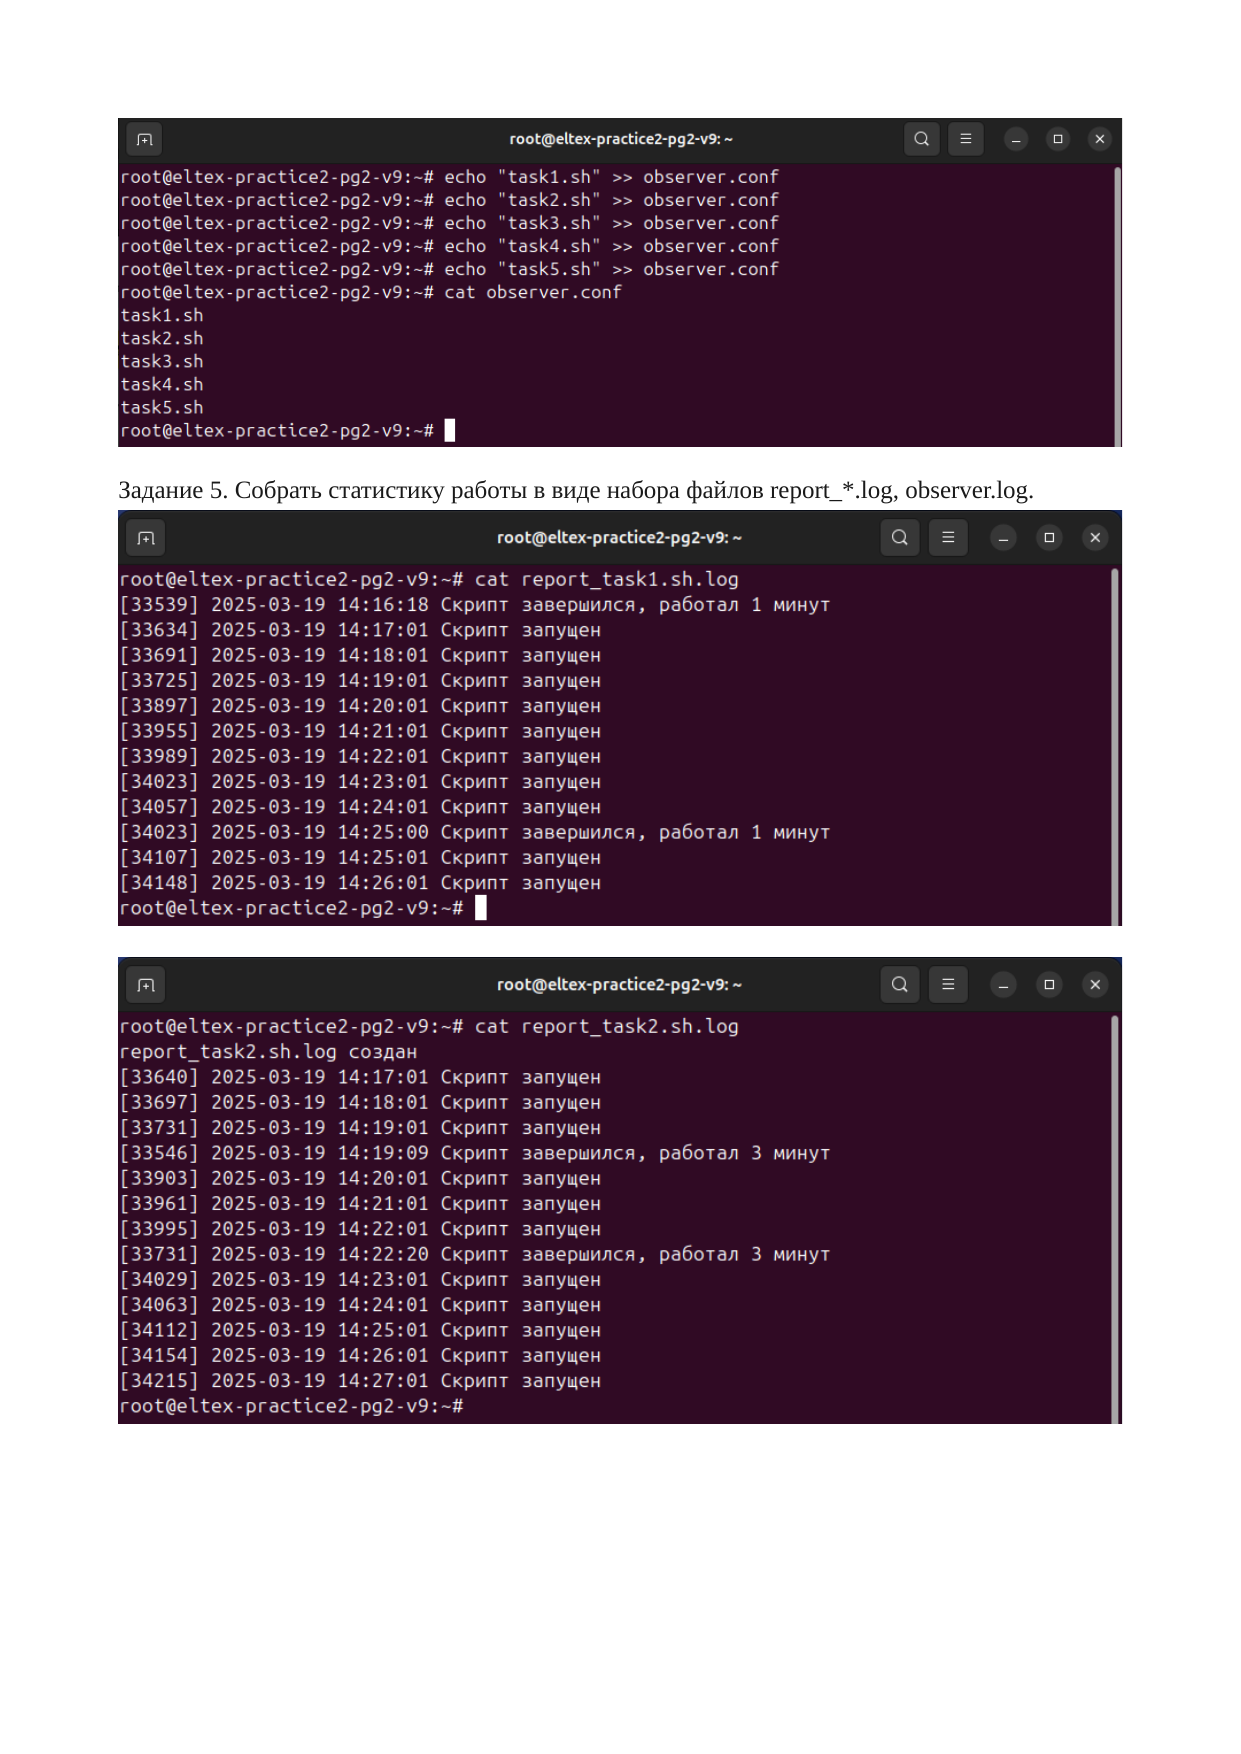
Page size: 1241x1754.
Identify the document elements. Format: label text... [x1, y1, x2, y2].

text Задание 5. Собрать статистику работы в виде набора файлов report_*.log, observer.log. [118, 475, 1122, 504]
picture [118, 957, 1123, 1424]
picture [118, 118, 1123, 447]
picture [118, 510, 1123, 926]
